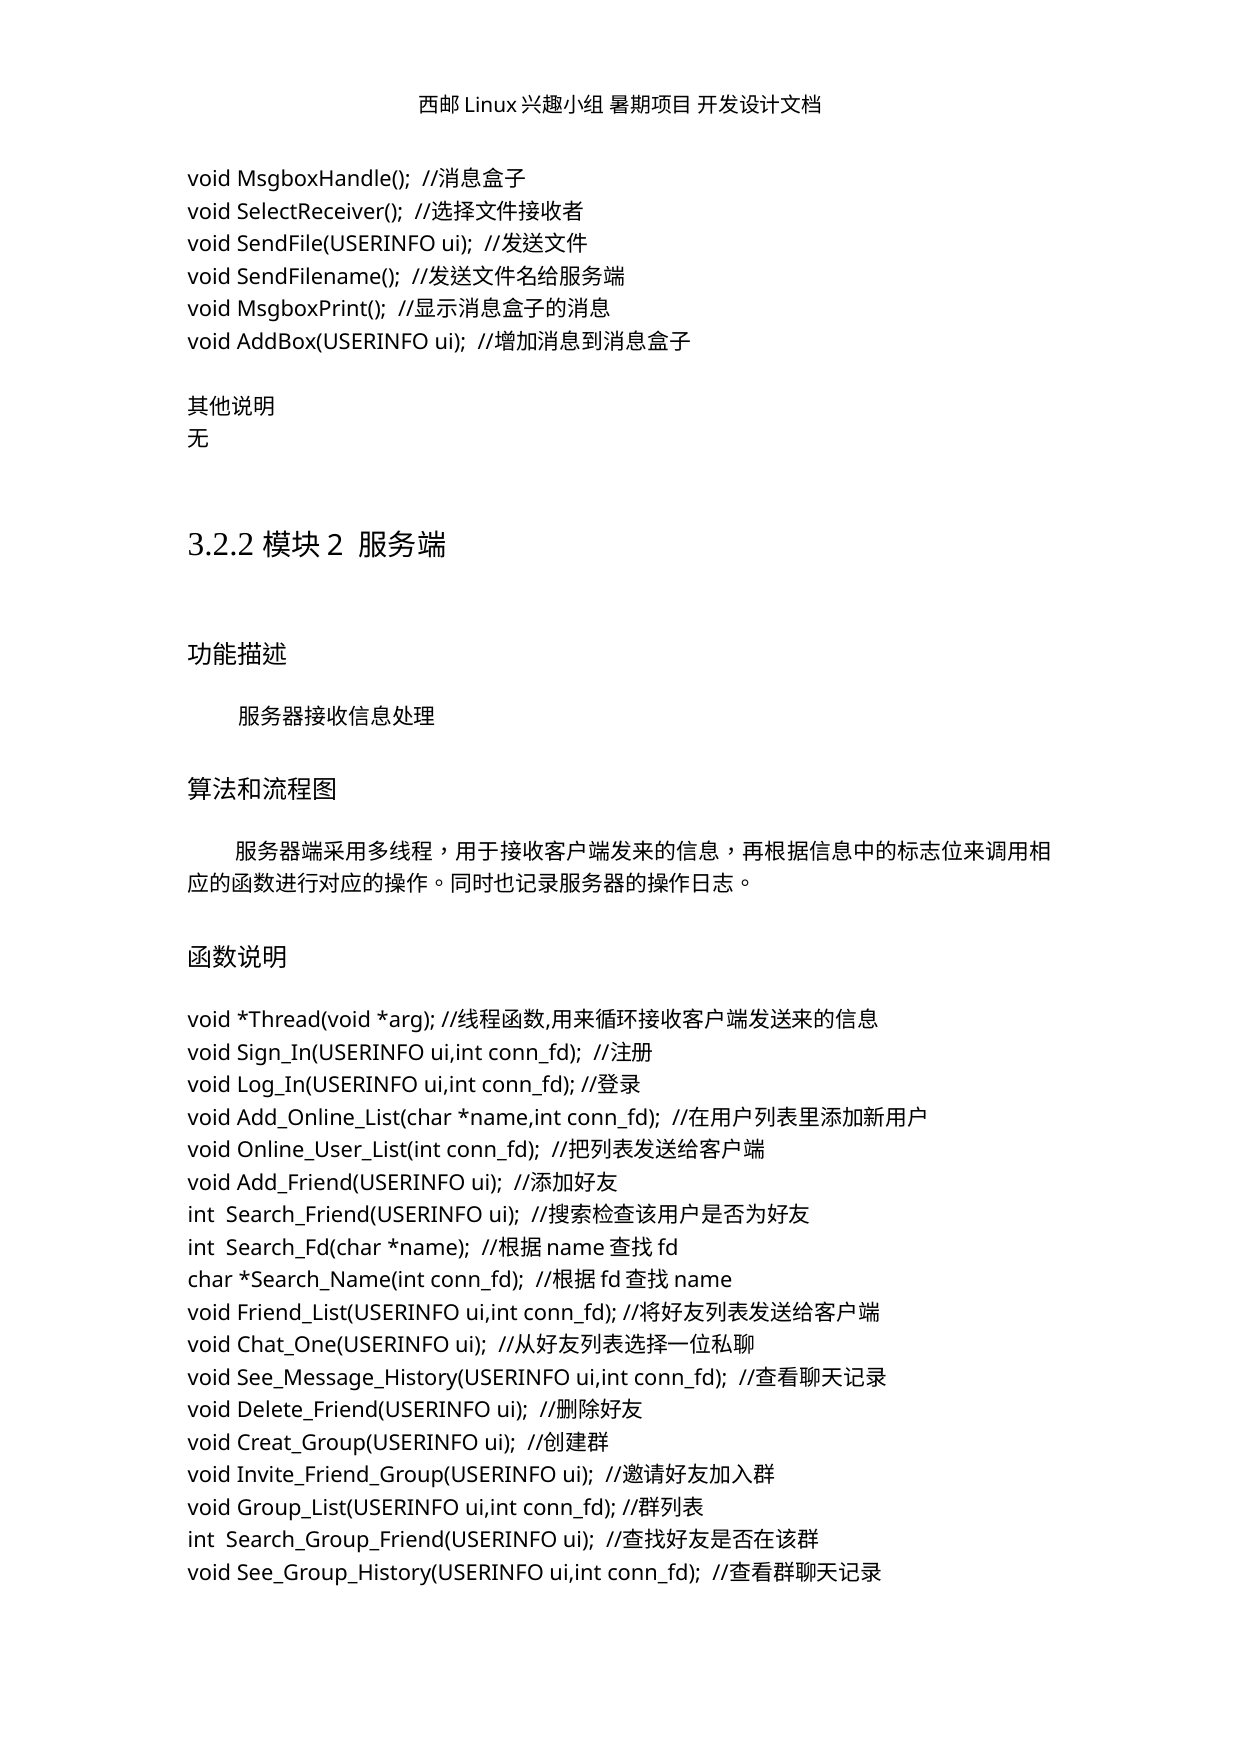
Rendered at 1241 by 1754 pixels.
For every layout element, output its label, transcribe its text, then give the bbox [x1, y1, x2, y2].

text void SendFile(USERINFO ui); //发送文件 [187, 227, 1053, 259]
text void Friend_List(USERINFO ui,int conn_fd); //将好友列表发送给客户端 [187, 1294, 1053, 1327]
text 服务器端采用多线程，用于接收客户端发来的信息，再根据信息中的标志位来调用相应的函数进行对应的操作。同时也记录服务器的操作日志。 [187, 834, 1053, 899]
text void *Thread(void *arg); //线程函数,用来循环接收客户端发送来的信息 [187, 1002, 1053, 1034]
text void Group_List(USERINFO ui,int conn_fd); //群列表 [187, 1489, 1053, 1522]
subtitle 函数说明 [187, 924, 1053, 989]
text char *Search_Name(int conn_fd); //根据fd查找name [187, 1262, 1053, 1294]
text void MsgboxHandle(); //消息盒子 [187, 162, 1053, 194]
text 服务器接收信息处理 [187, 699, 1053, 732]
subtitle 模块2 服务端 [187, 512, 1053, 577]
text void Creat_Group(USERINFO ui); //创建群 [187, 1424, 1053, 1457]
text void SelectReceiver(); //选择文件接收者 [187, 194, 1053, 227]
text int Search_Friend(USERINFO ui); //搜索检查该用户是否为好友 [187, 1197, 1053, 1229]
text int Search_Fd(char *name); //根据name查找fd [187, 1229, 1053, 1262]
text void Log_In(USERINFO ui,int conn_fd); //登录 [187, 1067, 1053, 1099]
text void AddBox(USERINFO ui); //增加消息到消息盒子 [187, 324, 1053, 357]
text 其他说明 [187, 389, 1053, 422]
text void Add_Friend(USERINFO ui); //添加好友 [187, 1164, 1053, 1197]
text void SendFilename(); //发送文件名给服务端 [187, 259, 1053, 292]
text void Invite_Friend_Group(USERINFO ui); //邀请好友加入群 [187, 1457, 1053, 1489]
text void Sign_In(USERINFO ui,int conn_fd); //注册 [187, 1034, 1053, 1067]
subtitle 算法和流程图 [187, 757, 1053, 822]
text 无 [187, 422, 1053, 454]
text void Add_Online_List(char *name,int conn_fd); //在用户列表里添加新用户 [187, 1099, 1053, 1132]
text void See_Group_History(USERINFO ui,int conn_fd); //查看群聊天记录 [187, 1554, 1053, 1587]
text void MsgboxPrint(); //显示消息盒子的消息 [187, 292, 1053, 324]
text void Delete_Friend(USERINFO ui); //删除好友 [187, 1392, 1053, 1424]
subtitle 功能描述 [187, 622, 1053, 687]
text int Search_Group_Friend(USERINFO ui); //查找好友是否在该群 [187, 1522, 1053, 1554]
text void See_Message_History(USERINFO ui,int conn_fd); //查看聊天记录 [187, 1359, 1053, 1392]
text void Chat_One(USERINFO ui); //从好友列表选择一位私聊 [187, 1327, 1053, 1359]
text void Online_User_List(int conn_fd); //把列表发送给客户端 [187, 1132, 1053, 1164]
